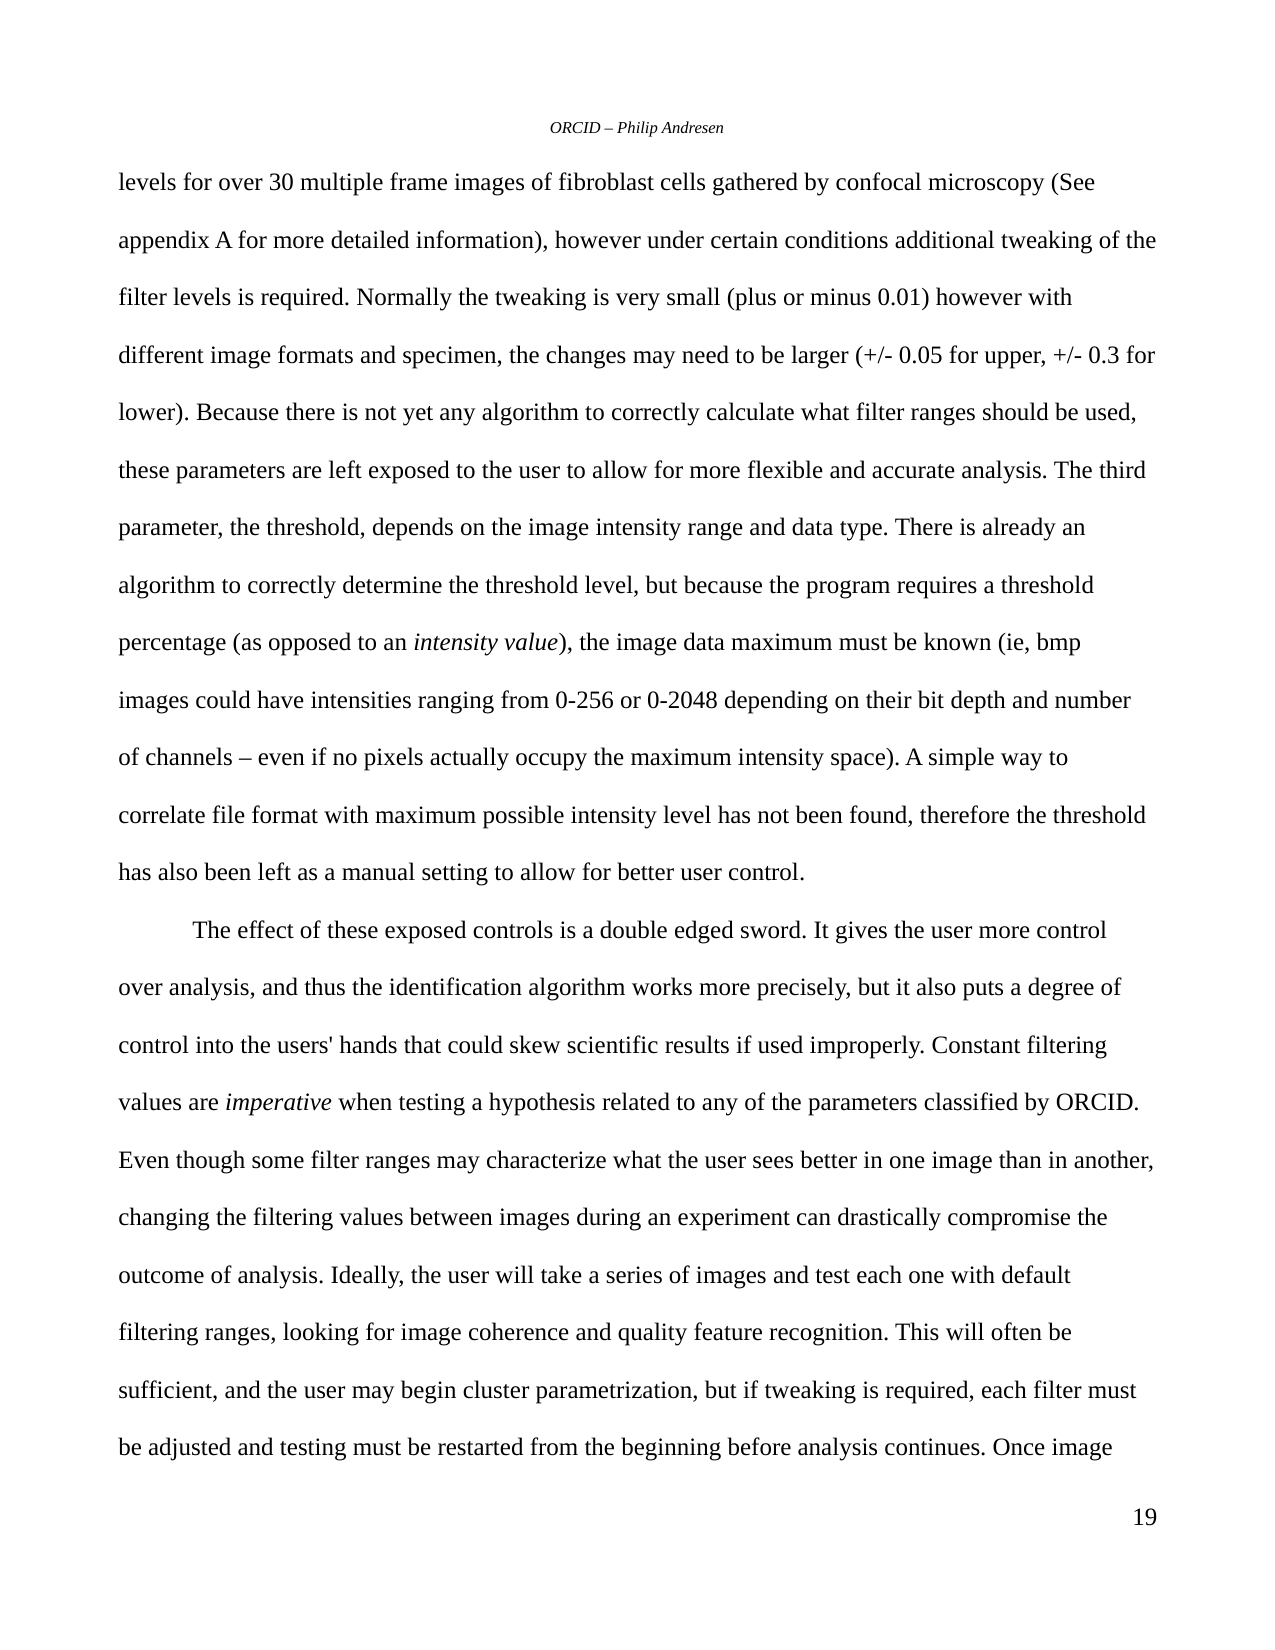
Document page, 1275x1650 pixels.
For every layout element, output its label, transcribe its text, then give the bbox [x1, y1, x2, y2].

text The effect of these exposed controls is a double edged sword. It gives the user more control over analysis, and thus the identification algorithm works more precisely, but it also puts a degree of control into the users' hands that could skew scientific results if used improperly. Constant filtering values are imperative when testing a hypothesis related to any of the parameters classified by ORCID. Even though some filter ranges may characterize what the user sees better in one image than in another, changing the filtering values between images during an experiment can drastically compromise the outcome of analysis. Ideally, the user will take a series of images and test each one with default filtering ranges, looking for image coherence and quality feature recognition. This will often be sufficient, and the user may begin cluster parametrization, but if tweaking is required, each filter must be adjusted and testing must be restarted from the beginning before analysis continues. Once image [118, 915, 1157, 1461]
text levels for over 30 multiple frame images of fibroblast cells gathered by confocal microscopy (See appendix A for more detailed information), however under certain conditions additional tweaking of the filter levels is required. Normally the tweaking is very small (plus or minus 0.01) however with different image formats and specimen, the changes may need to be larger (+/- 0.05 for upper, +/- 0.3 for lower). Because there is not yet any algorithm to correctly calculate what filter ranges should be used, these parameters are left exposed to the user to allow for more flexible and accurate analysis. The third parameter, the threshold, depends on the image intensity range and data type. There is already an algorithm to correctly determine the threshold level, but because the program requires a threshold percentage (as opposed to an intensity value), the image data maximum must be known (ie, bmp images could have intensities ranging from 0-256 or 0-2048 depending on their bit depth and number of channels – even if no pixels actually occupy the maximum intensity space). A simple way to correlate file format with maximum possible intensity level has not been found, therefore the threshold has also been left as a manual setting to allow for better user control. [118, 167, 1157, 886]
